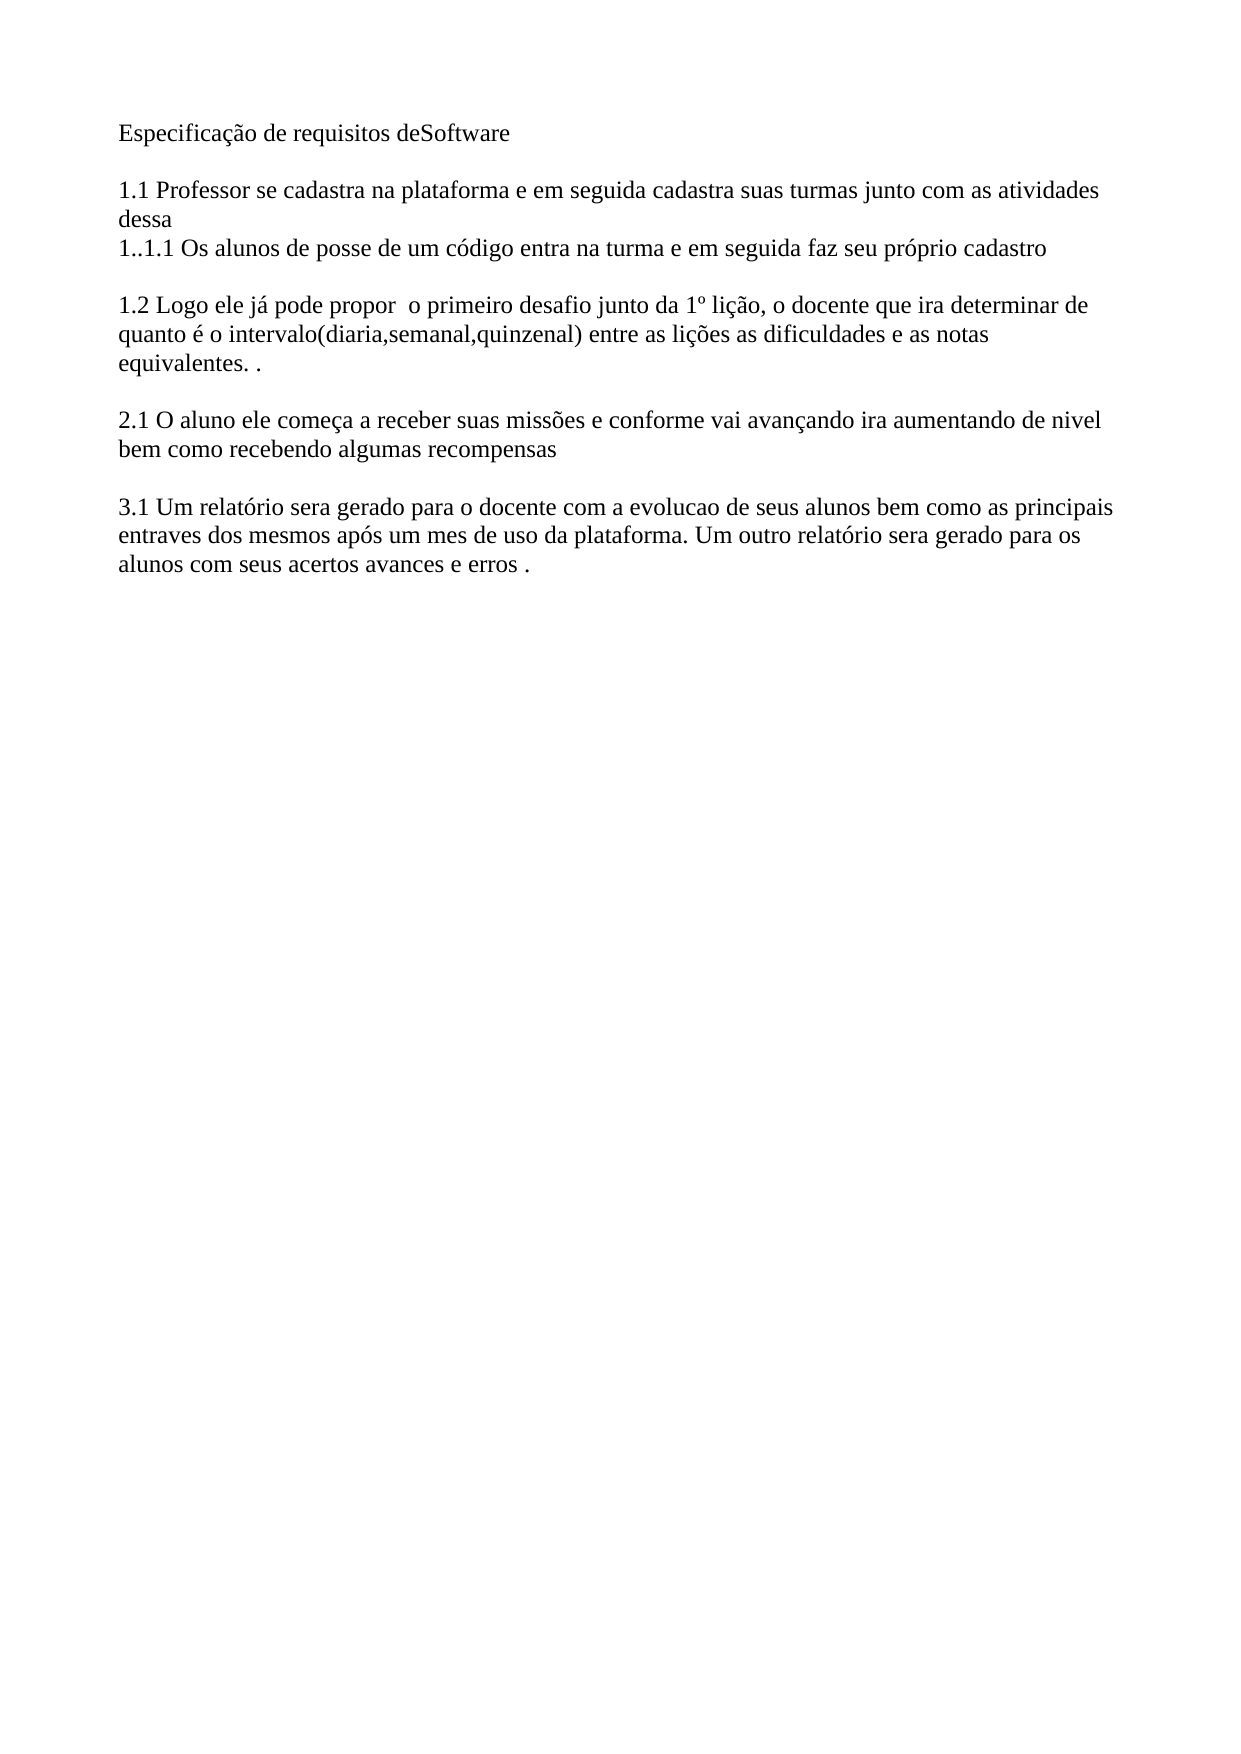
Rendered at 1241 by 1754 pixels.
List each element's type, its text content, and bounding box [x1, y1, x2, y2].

text 1.2 Logo ele já pode propor o primeiro desafio junto da 1º lição, o docente que ira determinar de quanto é o intervalo(diaria,semanal,quinzenal) entre as lições as dificuldades e as notas equivalentes. . [118, 291, 1122, 377]
text 1.1 Professor se cadastra na plataforma e em seguida cadastra suas turmas junto com as atividades dessa [118, 176, 1122, 233]
text 2.1 O aluno ele começa a receber suas missões e conforme vai avançando ira aumentando de nivel bem como recebendo algumas recompensas [118, 406, 1122, 463]
text 1..1.1 Os alunos de posse de um código entra na turma e em seguida faz seu próprio cadastro [118, 233, 1122, 262]
text 3.1 Um relatório sera gerado para o docente com a evolucao de seus alunos bem como as principais entraves dos mesmos após um mes de uso da plataforma. Um outro relatório sera gerado para os alunos com seus acertos avances e erros . [118, 492, 1122, 578]
text Especificação de requisitos deSoftware [118, 118, 1122, 147]
